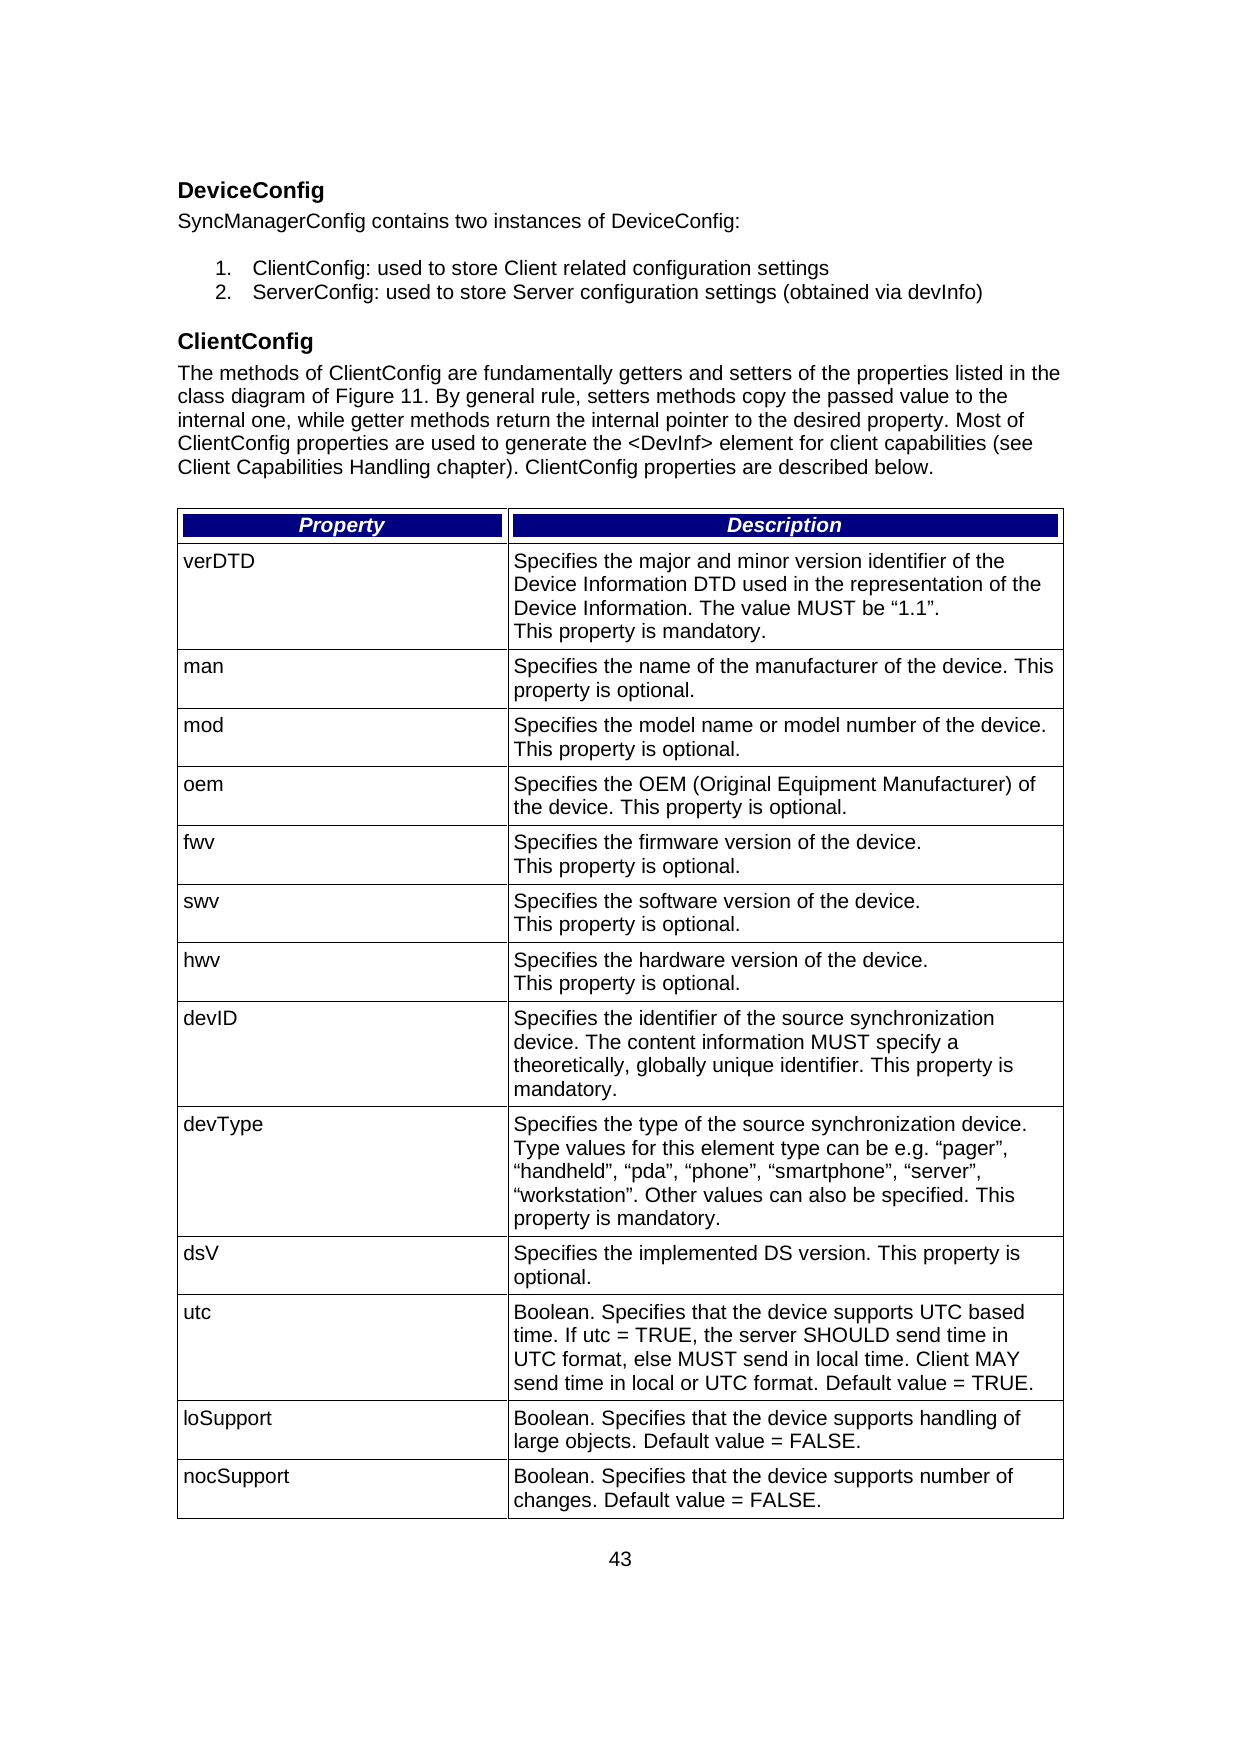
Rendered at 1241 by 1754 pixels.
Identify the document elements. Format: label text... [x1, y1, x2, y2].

list ClientConfig: used to store Client related configuration settings [215, 257, 1063, 280]
table_cell utc [178, 1295, 507, 1400]
table_cell man [178, 650, 507, 708]
table_cell Specifies the major and minor version identifier of the Device Information DTD used in the representation of the Device Information. The value MUST be “1.1”. This property is mandatory. [509, 544, 1063, 649]
table_cell oem [178, 767, 507, 825]
table_cell Specifies the OEM (Original Equipment Manufacturer) of the device. This property is optional. [509, 767, 1063, 825]
table_cell hwv [178, 943, 507, 1001]
table_cell Boolean. Specifies that the device supports UTC based time. If utc = TRUE, the server SHOULD send time in UTC format, else MUST send in local time. Client MAY send time in local or UTC format. Default value = TRUE. [509, 1295, 1063, 1400]
table_cell fwv [178, 826, 507, 884]
table_cell verDTD [178, 544, 507, 649]
table_header Property [178, 509, 507, 543]
table_cell Boolean. Specifies that the device supports number of changes. Default value = FALSE. [509, 1460, 1063, 1518]
table_header Description [509, 509, 1063, 543]
subtitle ClientConfig [177, 329, 1063, 355]
subtitle DeviceConfig [177, 177, 1063, 203]
table_cell loSupport [178, 1401, 507, 1459]
table_cell Specifies the implemented DS version. This property is optional. [509, 1237, 1063, 1294]
list ServerConfig: used to store Server configuration settings (obtained via devInfo) [215, 280, 1063, 304]
table_cell dsV [178, 1237, 507, 1294]
table_cell Specifies the name of the manufacturer of the device. This property is optional. [509, 650, 1063, 708]
table_cell devType [178, 1107, 507, 1236]
table_cell Specifies the type of the source synchronization device. Type values for this element type can be e.g. “pager”, “handheld”, “pda”, “phone”, “smartphone”, “server”, “workstation”. Other values can also be specified. This property is mandatory. [509, 1107, 1063, 1236]
table_cell mod [178, 709, 507, 766]
table_cell Specifies the model name or model number of the device. This property is optional. [509, 709, 1063, 766]
table_cell Specifies the firmware version of the device. This property is optional. [509, 826, 1063, 884]
table_cell Specifies the hardware version of the device. This property is optional. [509, 943, 1063, 1001]
table_cell swv [178, 885, 507, 942]
table_cell Specifies the software version of the device. This property is optional. [509, 885, 1063, 942]
table_cell devID [178, 1002, 507, 1106]
text SyncManagerConfig contains two instances of DeviceConfig: [177, 209, 1063, 233]
table_cell Specifies the identifier of the source synchronization device. The content information MUST specify a theoretically, globally unique identifier. This property is mandatory. [509, 1002, 1063, 1106]
text The methods of ClientConfig are fundamentally getters and setters of the properties listed in the class diagram of Figure 11. By general rule, setters methods copy the passed value to the internal one, while getter methods return the internal pointer to the desired property. Most of ClientConfig properties are used to generate the <DevInf> element for client capabilities (see Client Capabilities Handling chapter). ClientConfig properties are described below. [177, 361, 1063, 479]
table_cell Boolean. Specifies that the device supports handling of large objects. Default value = FALSE. [509, 1401, 1063, 1459]
table_cell nocSupport [178, 1460, 507, 1518]
